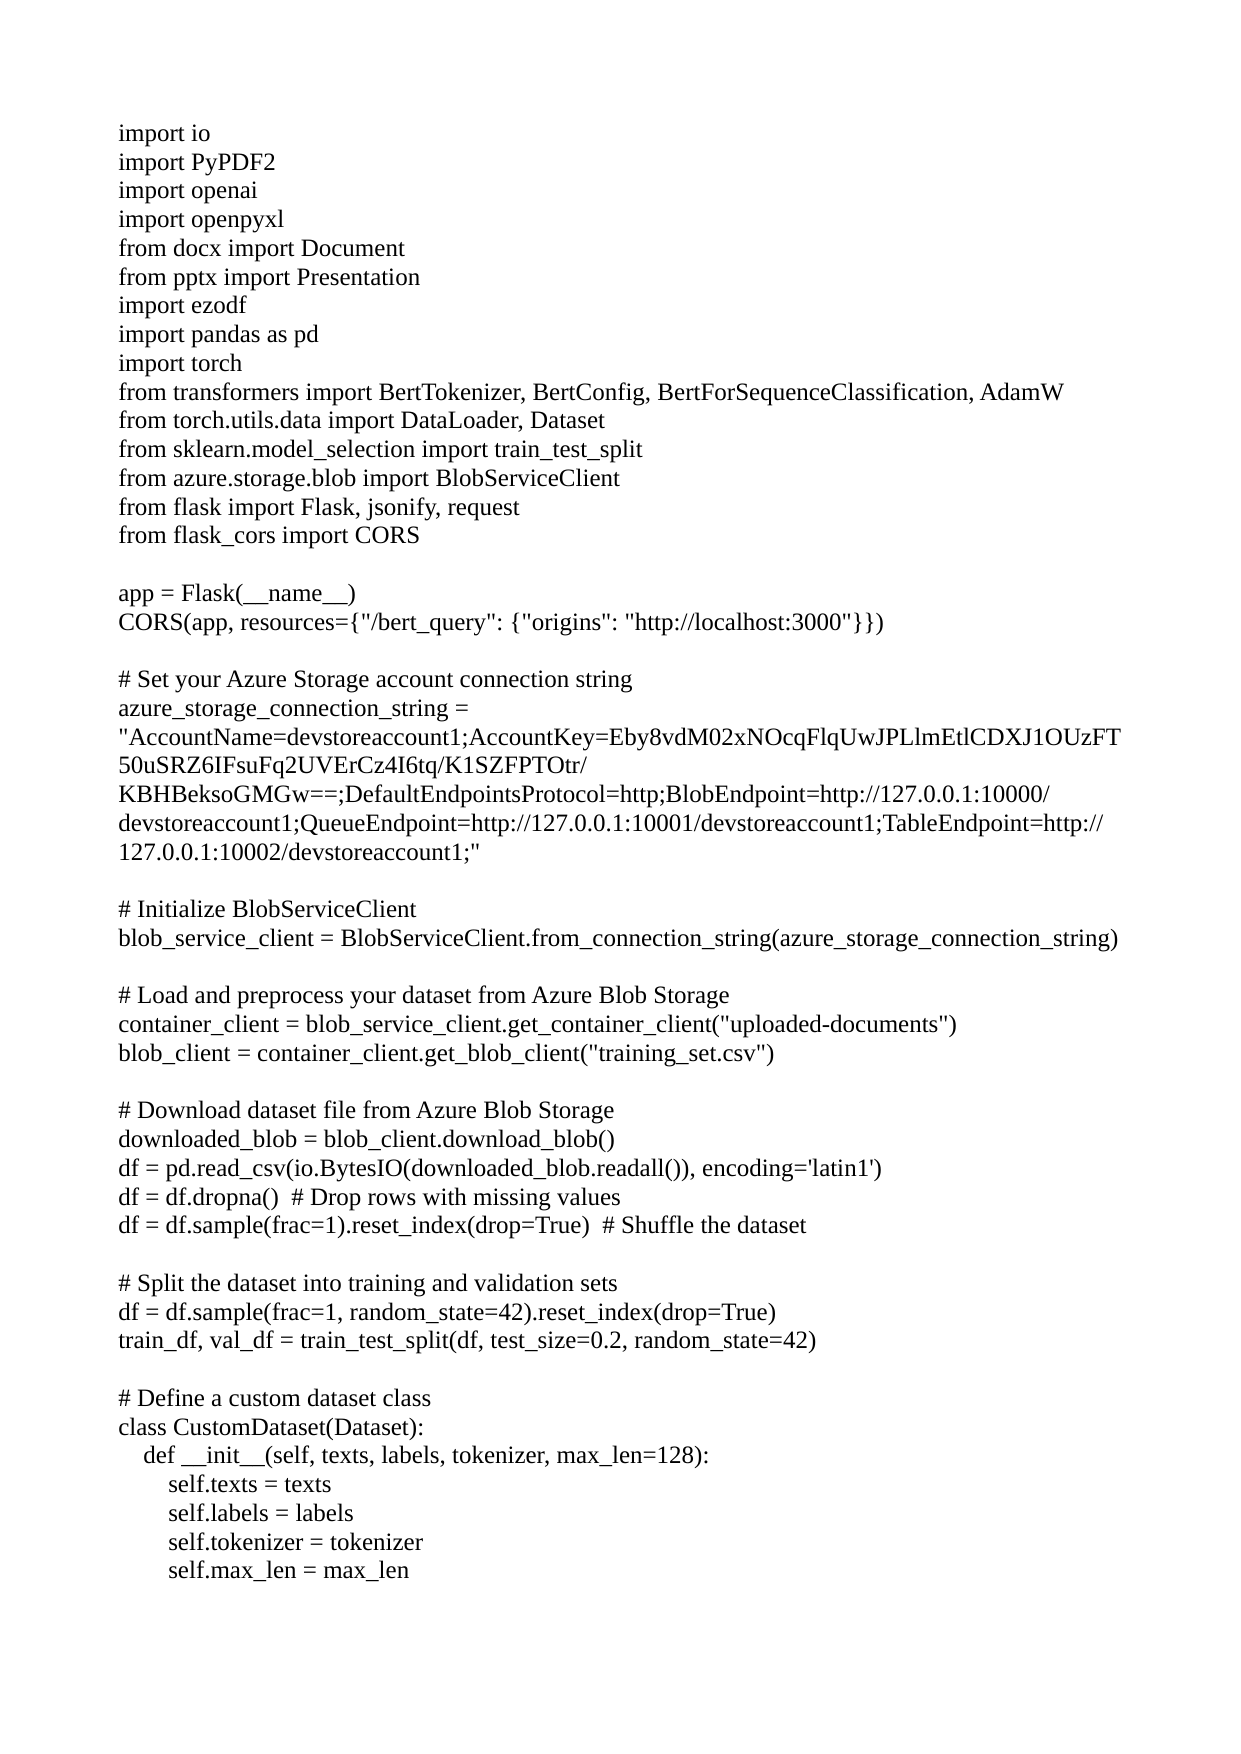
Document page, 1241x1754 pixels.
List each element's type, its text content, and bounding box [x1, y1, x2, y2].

text downloaded_blob = blob_client.download_blob() [118, 1124, 1122, 1153]
text df = pd.read_csv(io.BytesIO(downloaded_blob.readall()), encoding='latin1') [118, 1153, 1122, 1182]
text class CustomDataset(Dataset): [118, 1412, 1122, 1441]
text # Define a custom dataset class [118, 1383, 1122, 1412]
text blob_service_client = BlobServiceClient.from_connection_string(azure_storage_connection_string) [118, 923, 1122, 952]
text # Initialize BlobServiceClient [118, 894, 1122, 923]
text self.texts = texts [118, 1469, 1122, 1498]
text azure_storage_connection_string = "AccountName=devstoreaccount1;AccountKey=Eby8vdM02xNOcqFlqUwJPLlmEtlCDXJ1OUzFT50uSRZ6IFsuFq2UVErCz4I6tq/K1SZFPTOtr/KBHBeksoGMGw==;DefaultEndpointsProtocol=http;BlobEndpoint=http://127.0.0.1:10000/devstoreaccount1;QueueEndpoint=http://127.0.0.1:10001/devstoreaccount1;TableEndpoint=http://127.0.0.1:10002/devstoreaccount1;" [118, 693, 1122, 866]
text app = Flask(__name__) [118, 578, 1122, 607]
text df = df.sample(frac=1).reset_index(drop=True) # Shuffle the dataset [118, 1211, 1122, 1239]
text import pandas as pd [118, 319, 1122, 348]
text from azure.storage.blob import BlobServiceClient [118, 463, 1122, 492]
text from transformers import BertTokenizer, BertConfig, BertForSequenceClassification, AdamW [118, 377, 1122, 406]
text blob_client = container_client.get_blob_client("training_set.csv") [118, 1038, 1122, 1067]
text df = df.sample(frac=1, random_state=42).reset_index(drop=True) [118, 1297, 1122, 1326]
text # Split the dataset into training and validation sets [118, 1268, 1122, 1297]
text # Set your Azure Storage account connection string [118, 664, 1122, 693]
text import torch [118, 348, 1122, 377]
text from pptx import Presentation [118, 262, 1122, 291]
text from flask_cors import CORS [118, 521, 1122, 549]
text container_client = blob_service_client.get_container_client("uploaded-documents") [118, 1009, 1122, 1038]
text from flask import Flask, jsonify, request [118, 492, 1122, 521]
text # Download dataset file from Azure Blob Storage [118, 1096, 1122, 1124]
text from docx import Document [118, 233, 1122, 262]
text self.labels = labels [118, 1498, 1122, 1527]
text from torch.utils.data import DataLoader, Dataset [118, 406, 1122, 434]
text # Load and preprocess your dataset from Azure Blob Storage [118, 981, 1122, 1009]
text CORS(app, resources={"/bert_query": {"origins": "http://localhost:3000"}}) [118, 607, 1122, 636]
text self.tokenizer = tokenizer [118, 1527, 1122, 1556]
text self.max_len = max_len [118, 1556, 1122, 1584]
text df = df.dropna() # Drop rows with missing values [118, 1182, 1122, 1211]
text import io [118, 118, 1122, 147]
text def __init__(self, texts, labels, tokenizer, max_len=128): [118, 1441, 1122, 1469]
text import ezodf [118, 291, 1122, 319]
text import PyPDF2 [118, 147, 1122, 176]
text import openpyxl [118, 204, 1122, 233]
text train_df, val_df = train_test_split(df, test_size=0.2, random_state=42) [118, 1326, 1122, 1354]
text import openai [118, 176, 1122, 204]
text from sklearn.model_selection import train_test_split [118, 434, 1122, 463]
